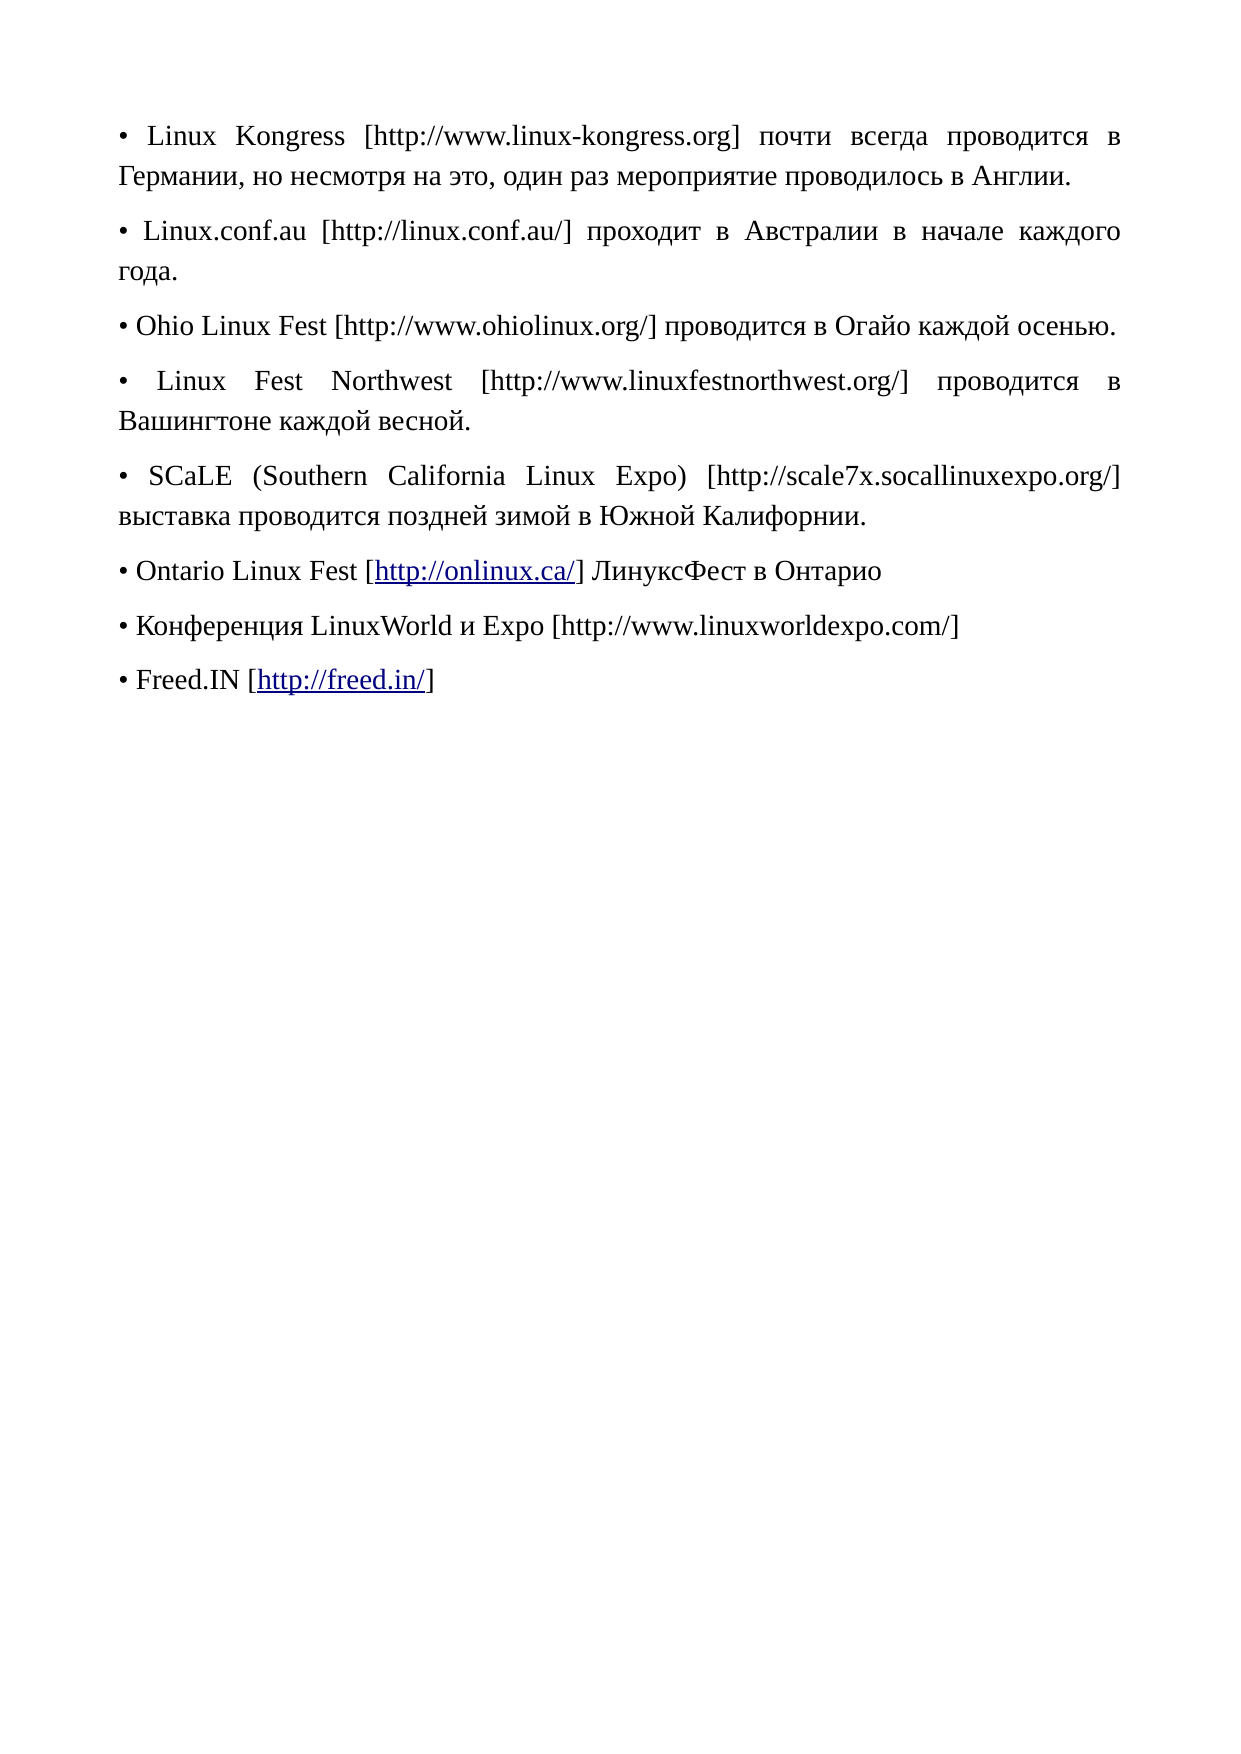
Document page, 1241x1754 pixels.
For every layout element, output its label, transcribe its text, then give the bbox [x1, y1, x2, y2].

text • Linux.conf.au [http://linux.conf.au/] проходит в Австралии в начале каждого года. [118, 213, 1122, 287]
text • SCaLE (Southern California Linux Expo) [http://scale7x.socallinuxexpo.org/] выставка проводится поздней зимой в Южной Калифорнии. [118, 458, 1122, 532]
text • Linux Fest Northwest [http://www.linuxfestnorthwest.org/] проводится в Вашингтоне каждой весной. [118, 363, 1122, 437]
text • Конференция LinuxWorld и Expo [http://www.linuxworldexpo.com/] [118, 608, 1122, 641]
text • Freed.IN [http://freed.in/] [118, 662, 1122, 696]
text • Linux Kongress [http://www.linux-kongress.org] почти всегда проводится в Германии, но несмотря на это, один раз мероприятие проводилось в Англии. [118, 118, 1122, 192]
text • Ontario Linux Fest [http://onlinux.ca/] ЛинуксФест в Онтарио [118, 553, 1122, 586]
text • Ohio Linux Fest [http://www.ohiolinux.org/] проводится в Огайо каждой осенью. [118, 308, 1122, 342]
